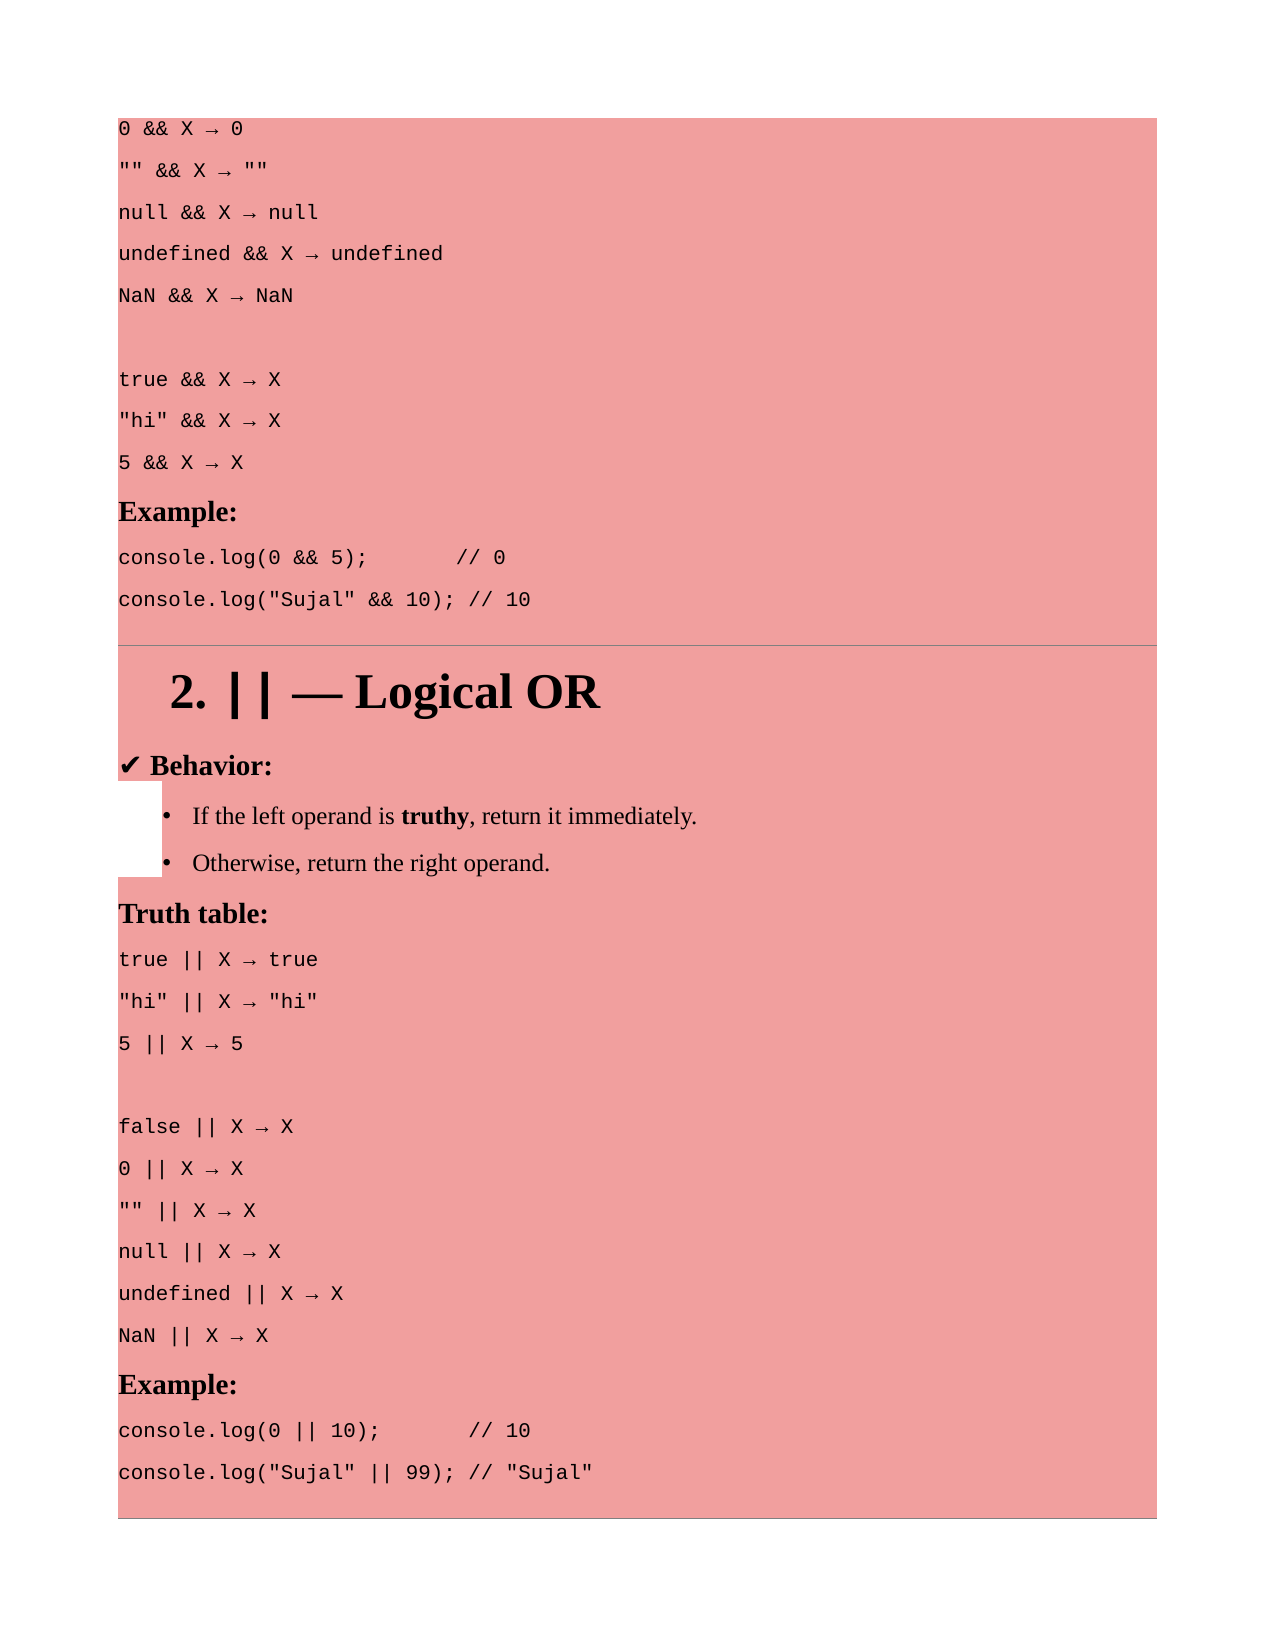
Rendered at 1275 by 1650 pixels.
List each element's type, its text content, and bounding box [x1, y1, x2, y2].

text "hi" || X → "hi" [118, 991, 1157, 1014]
subtitle 🔥 2. || — Logical OR [118, 662, 1157, 724]
text 5 || X → 5 [118, 1033, 1157, 1056]
text "hi" && X → X [118, 411, 1157, 434]
list If the left operand is truthy, return it immediately. [162, 801, 1157, 829]
text 0 && X → 0 [118, 118, 1157, 142]
subtitle Example: [118, 1367, 1157, 1400]
subtitle Truth table: [118, 896, 1157, 929]
text console.log("Sujal" || 99); // "Sujal" [118, 1462, 1157, 1485]
text true && X → X [118, 369, 1157, 392]
text undefined || X → X [118, 1283, 1157, 1307]
text "" || X → X [118, 1200, 1157, 1223]
text null && X → null [118, 202, 1157, 225]
text false || X → X [118, 1116, 1157, 1140]
text NaN || X → X [118, 1325, 1157, 1349]
text "" && X → "" [118, 160, 1157, 183]
text 0 || X → X [118, 1158, 1157, 1182]
subtitle ✔ Behavior: [118, 748, 1157, 781]
subtitle Example: [118, 494, 1157, 528]
text undefined && X → undefined [118, 243, 1157, 267]
list Otherwise, return the right operand. [162, 848, 1157, 877]
text null || X → X [118, 1241, 1157, 1265]
text console.log(0 && 5); // 0 [118, 547, 1157, 571]
text console.log("Sujal" && 10); // 10 [118, 589, 1157, 613]
text 5 && X → X [118, 452, 1157, 476]
text true || X → true [118, 949, 1157, 973]
text console.log(0 || 10); // 10 [118, 1420, 1157, 1443]
text NaN && X → NaN [118, 285, 1157, 309]
